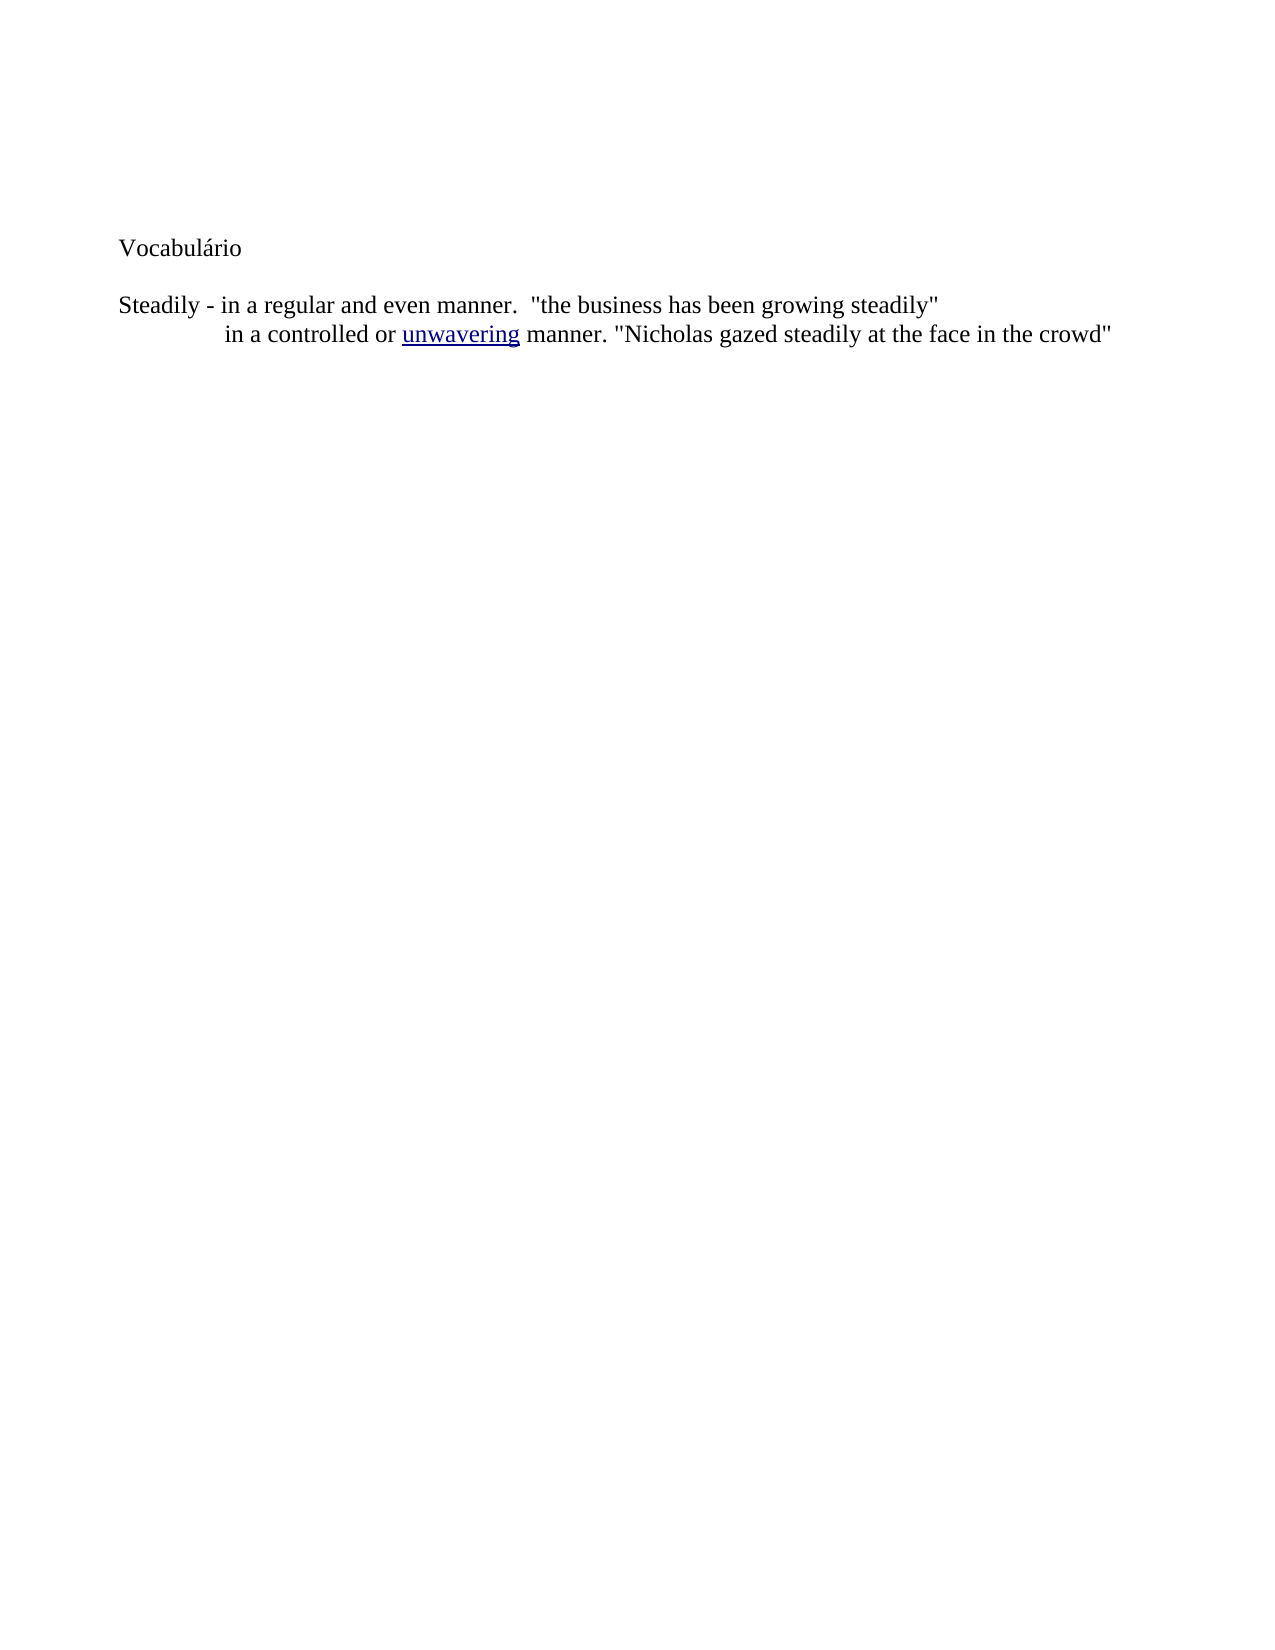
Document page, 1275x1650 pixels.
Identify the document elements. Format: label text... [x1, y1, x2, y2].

text Steadily - in a regular and even manner. "the business has been growing steadily" [118, 291, 1157, 319]
text Vocabulário [118, 233, 1157, 262]
text in a controlled or unwavering manner. "Nicholas gazed steadily at the face in the crowd" [118, 319, 1157, 348]
